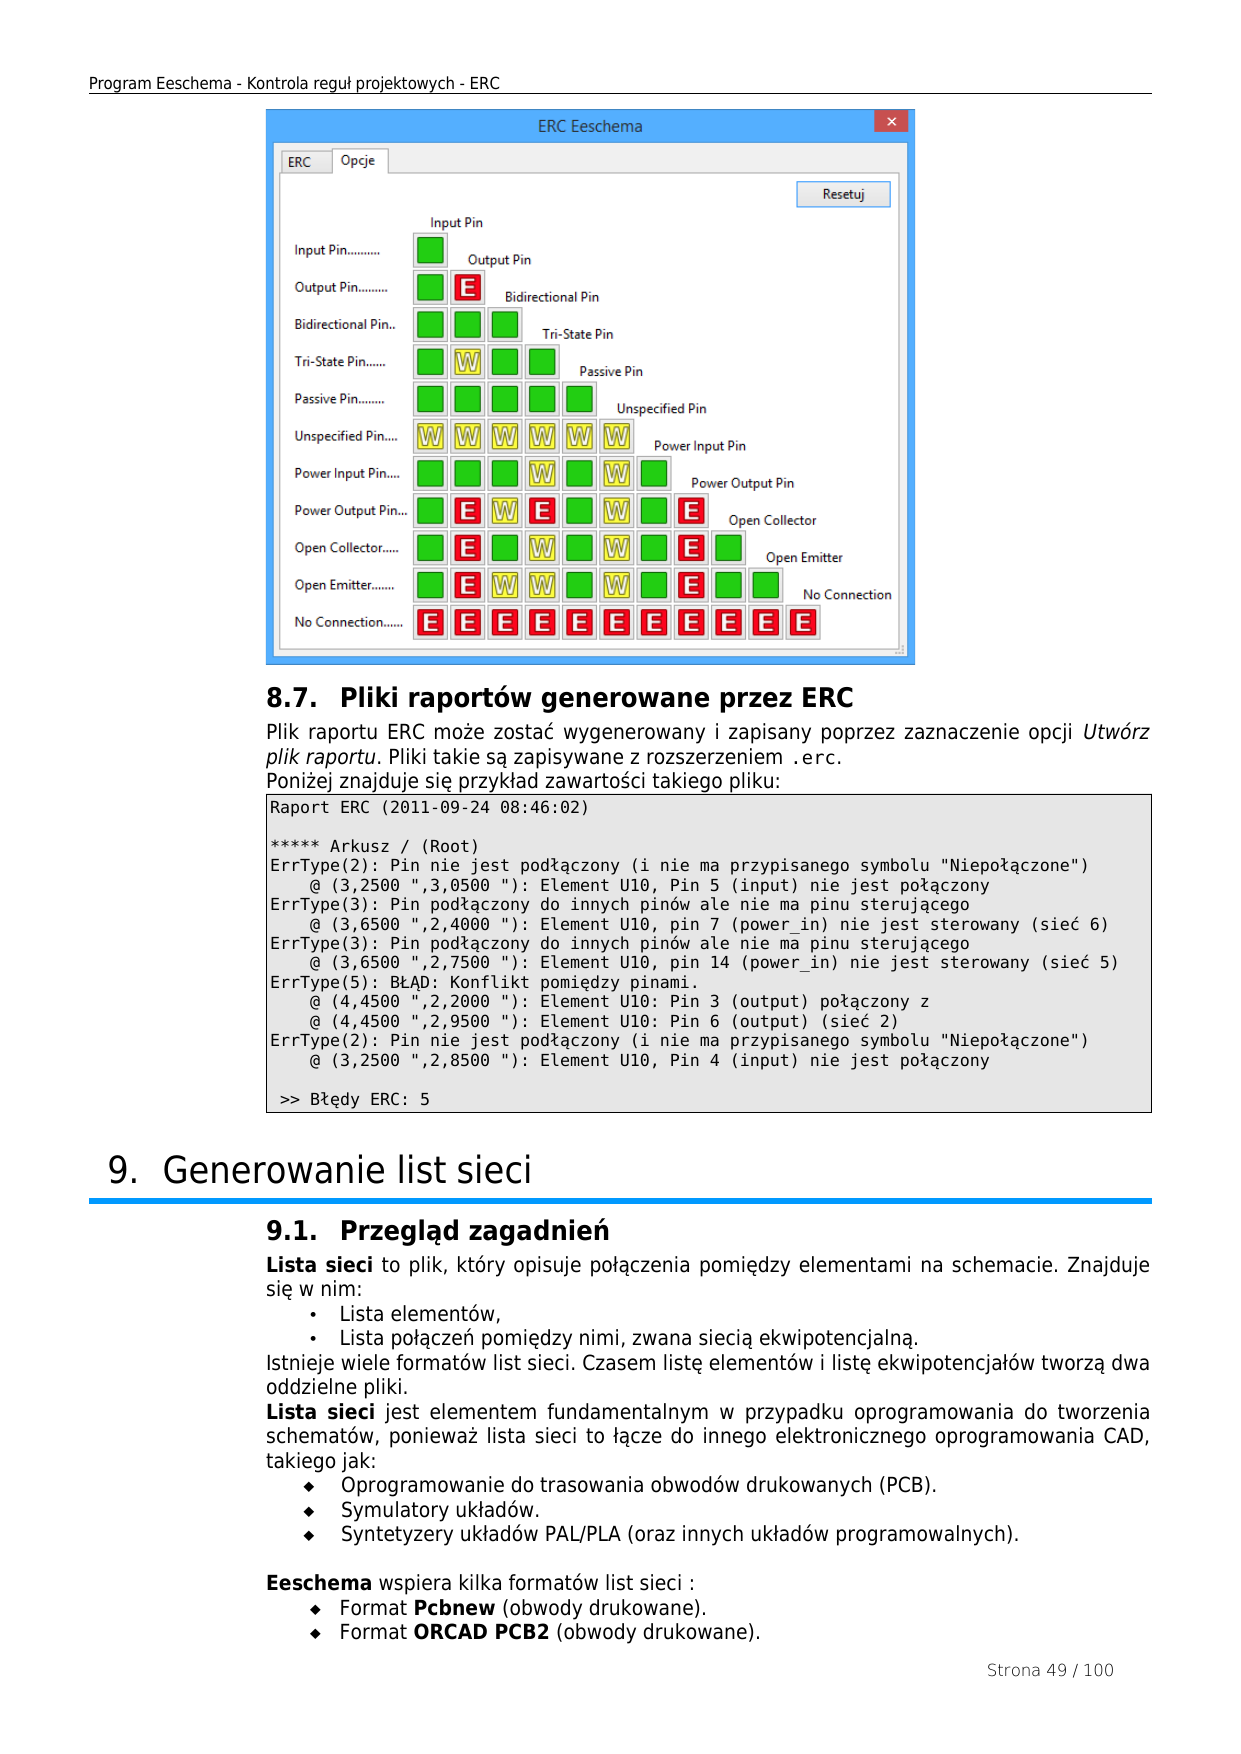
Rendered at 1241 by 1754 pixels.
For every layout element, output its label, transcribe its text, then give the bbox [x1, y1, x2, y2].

text Raport ERC (2011-09-24 08:46:02) [267, 795, 1151, 813]
list Lista połączeń pomiędzy nimi, zwana siecią ekwipotencjalną. [310, 1326, 1152, 1351]
text @ (3,2500 ",2,8500 "): Element U10, Pin 4 (input) nie jest połączony [267, 1047, 1151, 1066]
subtitle Pliki raportów generowane przez ERC [266, 683, 1152, 714]
text ErrType(5): BŁĄD: Konflikt pomiędzy pinami. [267, 969, 1151, 988]
text ErrType(2): Pin nie jest podłączony (i nie ma przypisanego symbolu "Niepołączone") [267, 1027, 1151, 1047]
list Symulatory układów. [303, 1498, 1152, 1522]
list Syntetyzery układów PAL/PLA (oraz innych układów programowalnych). [303, 1522, 1152, 1547]
text @ (4,4500 ",2,9500 "): Element U10: Pin 6 (output) (sieć 2) [267, 1008, 1151, 1027]
list Format ORCAD PCB2 (obwody drukowane). [310, 1620, 1152, 1644]
text ***** Arkusz / (Root) [267, 832, 1151, 852]
text Plik raportu ERC może zostać wygenerowany i zapisany poprzez zaznaczenie opcji Utwórz plik raportu. Pliki takie są zapisywane z rozszerzeniem .erc. [266, 720, 1152, 769]
text @ (3,6500 ",2,7500 "): Element U10, pin 14 (power_in) nie jest sterowany (sieć 5) [267, 949, 1151, 969]
text Eeschema wspiera kilka formatów list sieci : [266, 1571, 1152, 1596]
list Lista elementów, [310, 1302, 1152, 1326]
text ErrType(2): Pin nie jest podłączony (i nie ma przypisanego symbolu "Niepołączone") [267, 852, 1151, 871]
list Oprogramowanie do trasowania obwodów drukowanych (PCB). [303, 1473, 1152, 1498]
text Lista sieci to plik, który opisuje połączenia pomiędzy elementami na schemacie. Znajduje się w nim: [266, 1253, 1152, 1302]
text ErrType(3): Pin podłączony do innych pinów ale nie ma pinu sterującego [267, 891, 1151, 910]
list Format Pcbnew (obwody drukowane). [310, 1596, 1152, 1620]
text @ (3,6500 ",2,4000 "): Element U10, pin 7 (power_in) nie jest sterowany (sieć 6) [267, 910, 1151, 930]
subtitle Przegląd zagadnień [266, 1215, 1152, 1247]
text ErrType(3): Pin podłączony do innych pinów ale nie ma pinu sterującego [267, 930, 1151, 949]
text Istnieje wiele formatów list sieci. Czasem listę elementów i listę ekwipotencjałów tworzą dwa oddzielne pliki. [266, 1351, 1152, 1400]
text Poniżej znajduje się przykład zawartości takiego pliku: [266, 769, 1152, 793]
text @ (3,2500 ",3,0500 "): Element U10, Pin 5 (input) nie jest połączony [267, 871, 1151, 891]
picture [265, 109, 916, 665]
text Lista sieci jest elementem fundamentalnym w przypadku oprogramowania do tworzenia schematów, ponieważ lista sieci to łącze do innego elektronicznego oprogramowania CAD, takiego jak: [266, 1400, 1152, 1473]
text @ (4,4500 ",2,2000 "): Element U10: Pin 3 (output) połączony z [267, 988, 1151, 1008]
subtitle Generowanie list sieci [88, 1143, 1152, 1204]
text >> Błędy ERC: 5 [267, 1086, 1151, 1112]
